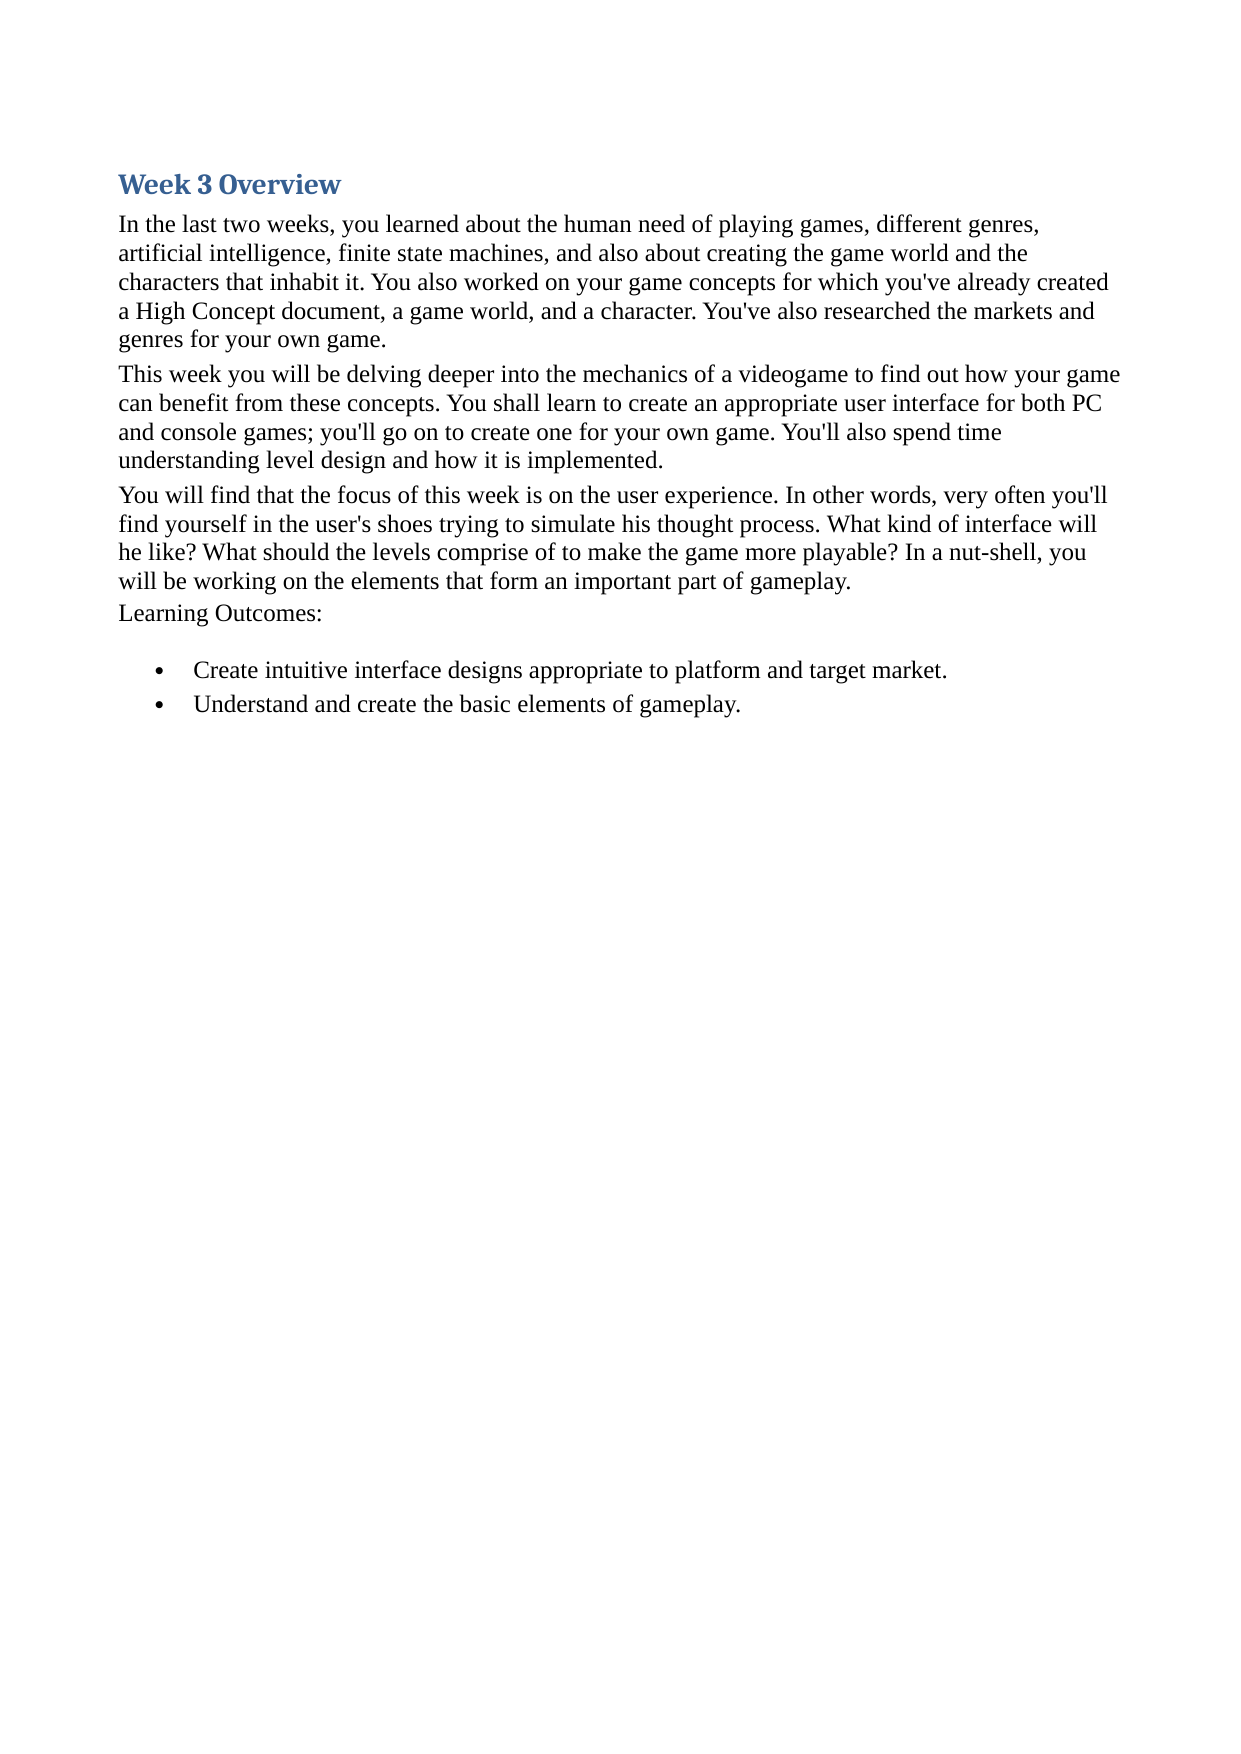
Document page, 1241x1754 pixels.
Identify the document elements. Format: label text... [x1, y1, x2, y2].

subtitle Week 3 Overview [118, 168, 1122, 202]
text Learning Outcomes: [118, 598, 1122, 627]
text You will find that the focus of this week is on the user experience. In other words, very often you'll find yourself in the user's shoes trying to simulate his thought process. What kind of interface will he like? What should the levels comprise of to make the game more playable? In a nut-shell, you will be working on the elements that form an important part of gameplay. [118, 480, 1122, 595]
text In the last two weeks, you learned about the human need of playing games, different genres, artificial intelligence, finite state machines, and also about creating the game world and the characters that inhabit it. You also worked on your game concepts for which you've already created a High Concept document, a game world, and a character. You've also researched the markets and genres for your own game. [118, 209, 1122, 353]
text This week you will be delving deeper into the mechanics of a videogame to find out how your game can benefit from these concepts. You shall learn to create an appropriate user interface for both PC and console games; you'll go on to create one for your own game. You'll also spend time understanding level design and how it is implemented. [118, 359, 1122, 474]
list Understand and create the basic elements of gameplay. [156, 689, 1122, 718]
list Create intuitive interface designs appropriate to platform and target market. [156, 655, 1122, 683]
